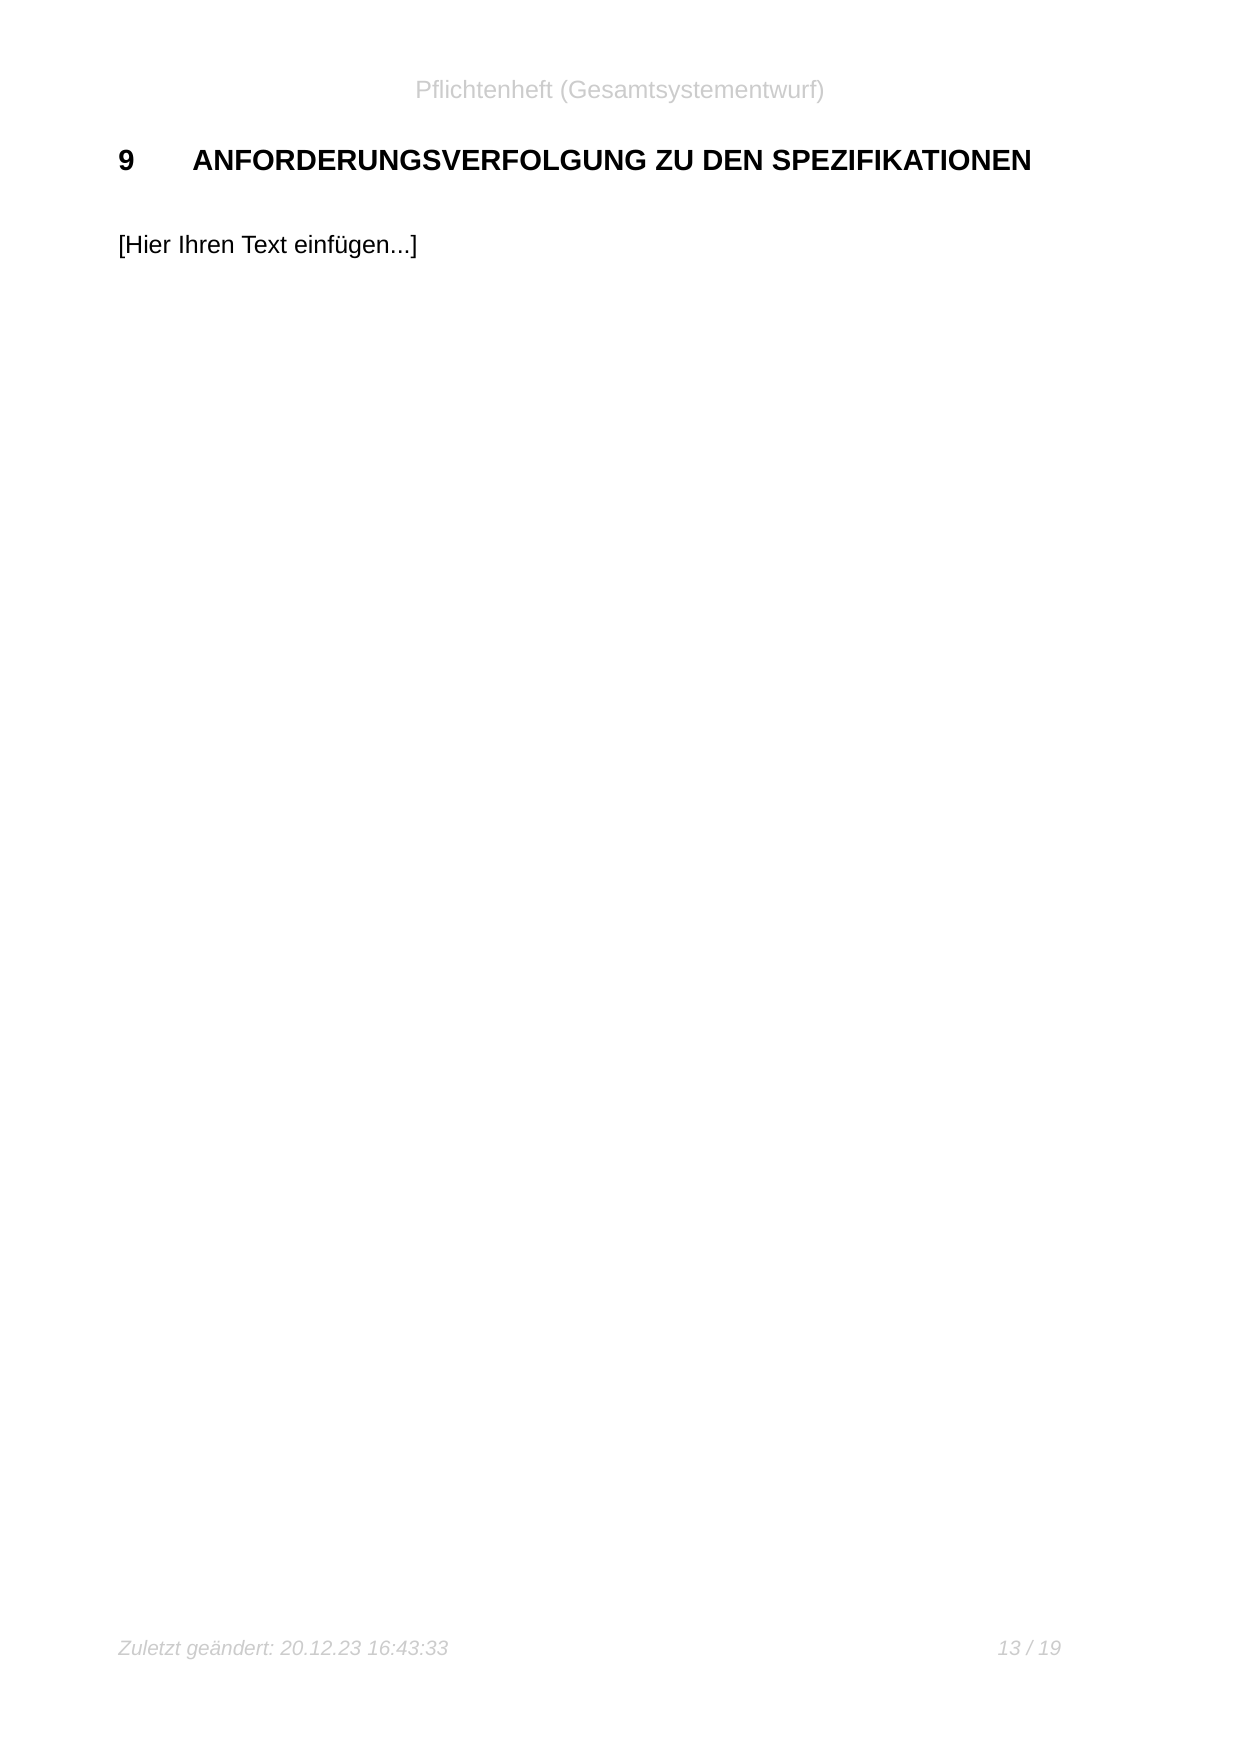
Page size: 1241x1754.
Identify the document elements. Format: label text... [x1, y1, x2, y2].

subtitle Anforderungsverfolgung zu den Spezifikationen [118, 143, 1122, 177]
text [Hier Ihren Text einfügen...] [118, 230, 1122, 259]
